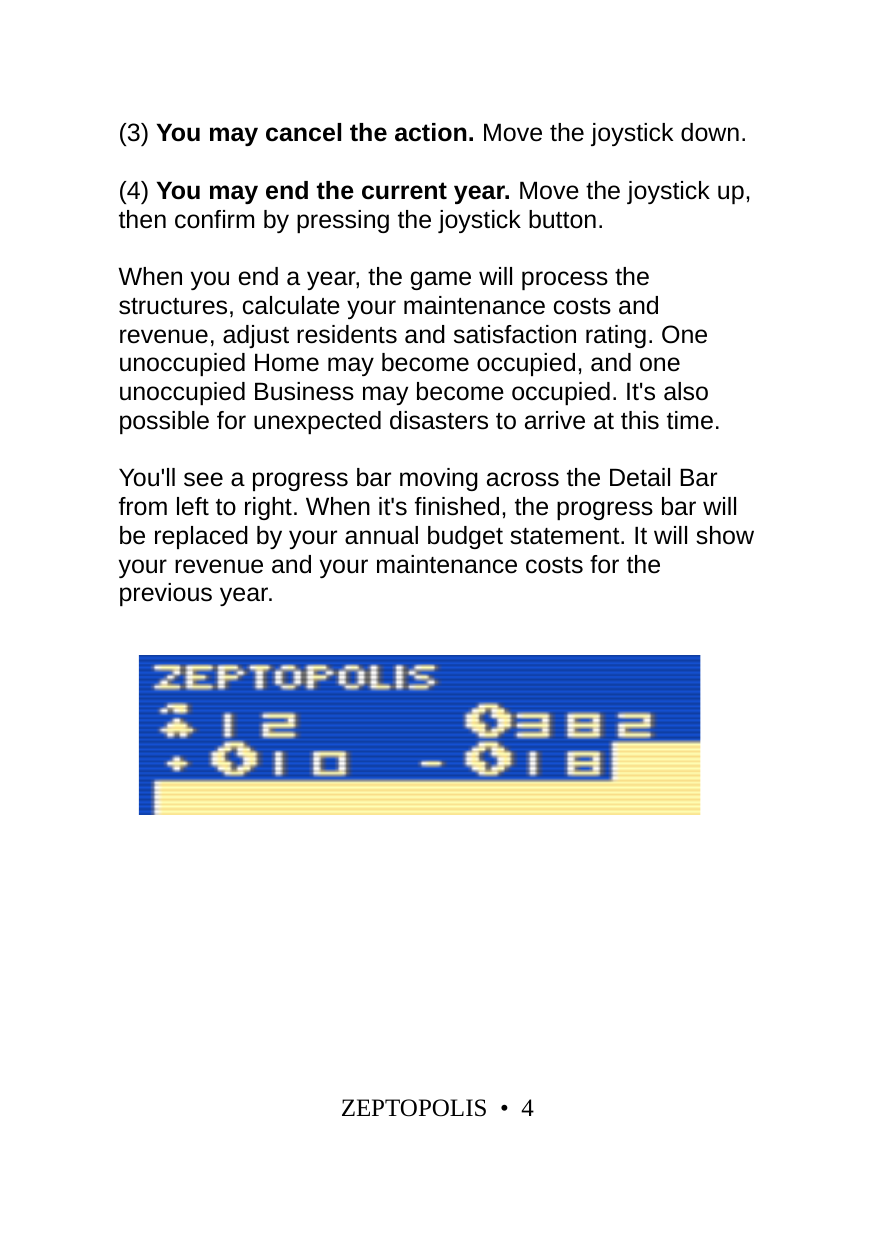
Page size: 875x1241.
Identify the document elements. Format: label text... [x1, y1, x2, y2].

text When you end a year, the game will process the structures, calculate your maintenance costs and revenue, adjust residents and satisfaction rating. One unoccupied Home may become occupied, and one unoccupied Business may become occupied. It's also possible for unexpected disasters to arrive at this time. [118, 262, 756, 434]
picture [138, 655, 701, 815]
text (4) You may end the current year. Move the joystick up, then confirm by pressing the joystick button. [118, 176, 756, 233]
text You'll see a progress bar moving across the Detail Bar from left to right. When it's finished, the progress bar will be replaced by your annual budget statement. It will show your revenue and your maintenance costs for the previous year. [118, 463, 756, 607]
text (3) You may cancel the action. Move the joystick down. [118, 118, 756, 147]
